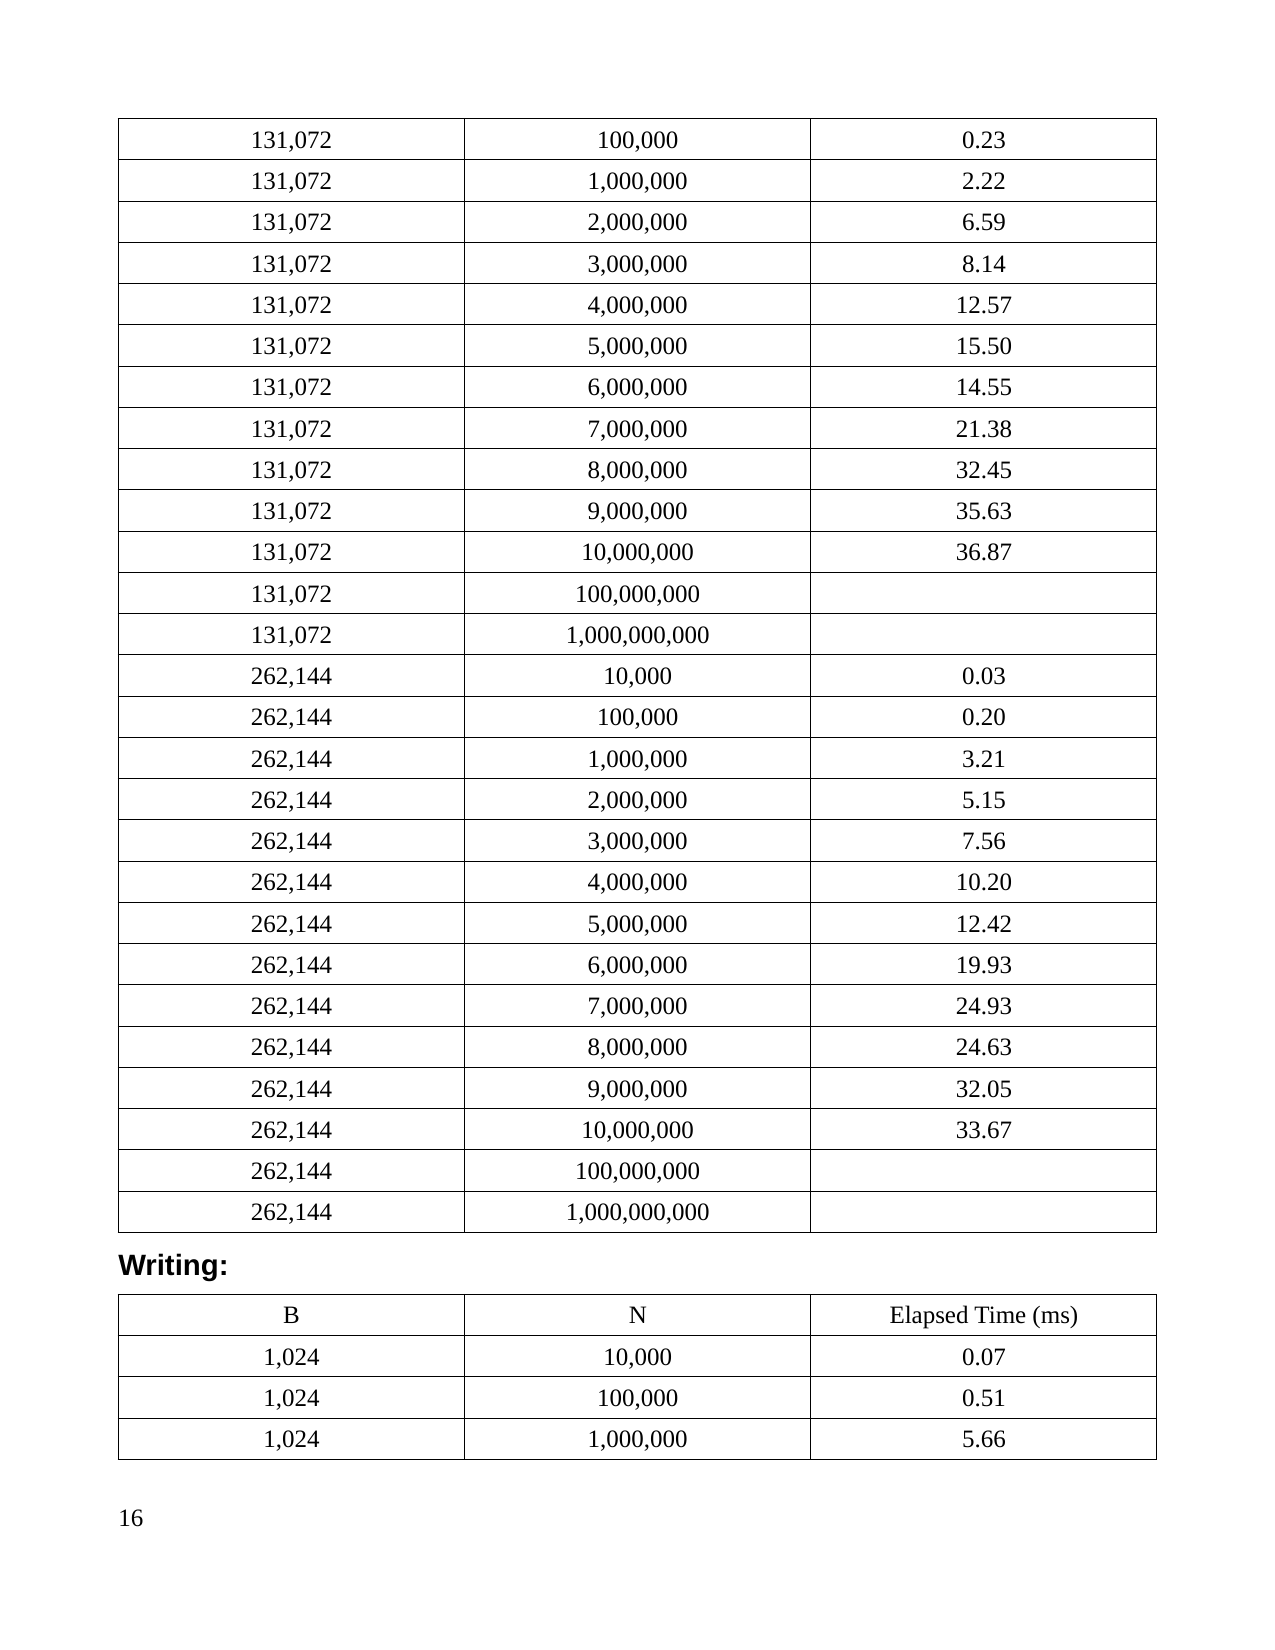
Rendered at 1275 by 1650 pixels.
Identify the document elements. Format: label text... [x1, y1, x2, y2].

table_cell 131,072 [119, 408, 464, 448]
table_cell 262,144 [119, 820, 464, 861]
table_cell 262,144 [119, 738, 464, 778]
table_cell 3,000,000 [465, 243, 810, 283]
table_cell 262,144 [119, 779, 464, 819]
table_cell 5,000,000 [465, 903, 810, 943]
table_cell 262,144 [119, 1192, 464, 1232]
table_cell 1,000,000 [465, 1419, 810, 1459]
table_cell 9,000,000 [465, 490, 810, 531]
table_cell 12.57 [811, 284, 1156, 324]
table_cell 10,000,000 [465, 1109, 810, 1149]
table_cell 131,072 [119, 573, 464, 613]
table_cell 2,000,000 [465, 779, 810, 819]
table_cell 2.22 [811, 160, 1156, 201]
table_cell 24.93 [811, 985, 1156, 1026]
table_cell 5.15 [811, 779, 1156, 819]
table_cell 15.50 [811, 325, 1156, 366]
table_cell 35.63 [811, 490, 1156, 531]
table_cell 4,000,000 [465, 284, 810, 324]
table_cell 1,000,000 [465, 160, 810, 201]
table_cell 0.23 [811, 119, 1156, 159]
table_cell 32.45 [811, 449, 1156, 489]
table_cell 100,000 [465, 119, 810, 159]
table_cell 5,000,000 [465, 325, 810, 366]
table_cell 131,072 [119, 160, 464, 201]
table_cell 2,000,000 [465, 202, 810, 242]
table_cell 131,072 [119, 490, 464, 531]
table_cell 33.67 [811, 1109, 1156, 1149]
table_cell 8,000,000 [465, 1027, 810, 1067]
table_cell 5.66 [811, 1419, 1156, 1459]
table_cell 7,000,000 [465, 985, 810, 1026]
table_cell 7.56 [811, 820, 1156, 861]
table_cell 262,144 [119, 655, 464, 696]
table_cell 1,000,000 [465, 738, 810, 778]
table_cell 12.42 [811, 903, 1156, 943]
table_cell 100,000 [465, 697, 810, 737]
table_cell 3,000,000 [465, 820, 810, 861]
table_cell 131,072 [119, 325, 464, 366]
table_cell 10,000,000 [465, 532, 810, 572]
table_cell 3.21 [811, 738, 1156, 778]
table_cell 131,072 [119, 449, 464, 489]
table_header Elapsed Time (ms) [811, 1295, 1156, 1335]
table_cell 262,144 [119, 1150, 464, 1191]
table_cell 131,072 [119, 367, 464, 407]
table_cell 262,144 [119, 903, 464, 943]
table_cell 262,144 [119, 697, 464, 737]
table_cell 100,000,000 [465, 573, 810, 613]
table_cell 32.05 [811, 1068, 1156, 1108]
table_cell 0.03 [811, 655, 1156, 696]
table_cell 100,000,000 [465, 1150, 810, 1191]
table_cell 7,000,000 [465, 408, 810, 448]
table_cell [811, 1150, 1156, 1191]
table_cell 131,072 [119, 243, 464, 283]
subtitle Writing: [118, 1247, 1157, 1281]
table_header B [119, 1295, 464, 1335]
table_cell 131,072 [119, 119, 464, 159]
table_cell 0.07 [811, 1336, 1156, 1376]
table_cell 262,144 [119, 1027, 464, 1067]
table_cell 1,024 [119, 1377, 464, 1417]
table_cell 100,000 [465, 1377, 810, 1417]
table_header N [465, 1295, 810, 1335]
table_cell 131,072 [119, 614, 464, 654]
table_cell 14.55 [811, 367, 1156, 407]
table_cell 131,072 [119, 284, 464, 324]
table_cell 10,000 [465, 655, 810, 696]
table_cell 1,000,000,000 [465, 614, 810, 654]
table_cell [811, 1192, 1156, 1232]
table_cell 262,144 [119, 1068, 464, 1108]
table_cell 262,144 [119, 985, 464, 1026]
table_cell 21.38 [811, 408, 1156, 448]
table_cell [811, 573, 1156, 613]
table_cell 0.51 [811, 1377, 1156, 1417]
table_cell 262,144 [119, 862, 464, 902]
table_cell 262,144 [119, 1109, 464, 1149]
table_cell 24.63 [811, 1027, 1156, 1067]
table_cell 1,024 [119, 1336, 464, 1376]
table_cell 6,000,000 [465, 367, 810, 407]
table_cell 131,072 [119, 532, 464, 572]
table_cell 10.20 [811, 862, 1156, 902]
table_cell 9,000,000 [465, 1068, 810, 1108]
table_cell 6,000,000 [465, 944, 810, 984]
table_cell [811, 614, 1156, 654]
table_cell 10,000 [465, 1336, 810, 1376]
table_cell 1,000,000,000 [465, 1192, 810, 1232]
table_cell 19.93 [811, 944, 1156, 984]
table_cell 0.20 [811, 697, 1156, 737]
table_cell 8,000,000 [465, 449, 810, 489]
table_cell 262,144 [119, 944, 464, 984]
table_cell 1,024 [119, 1419, 464, 1459]
table_cell 131,072 [119, 202, 464, 242]
table_cell 6.59 [811, 202, 1156, 242]
table_cell 8.14 [811, 243, 1156, 283]
table_cell 36.87 [811, 532, 1156, 572]
table_cell 4,000,000 [465, 862, 810, 902]
